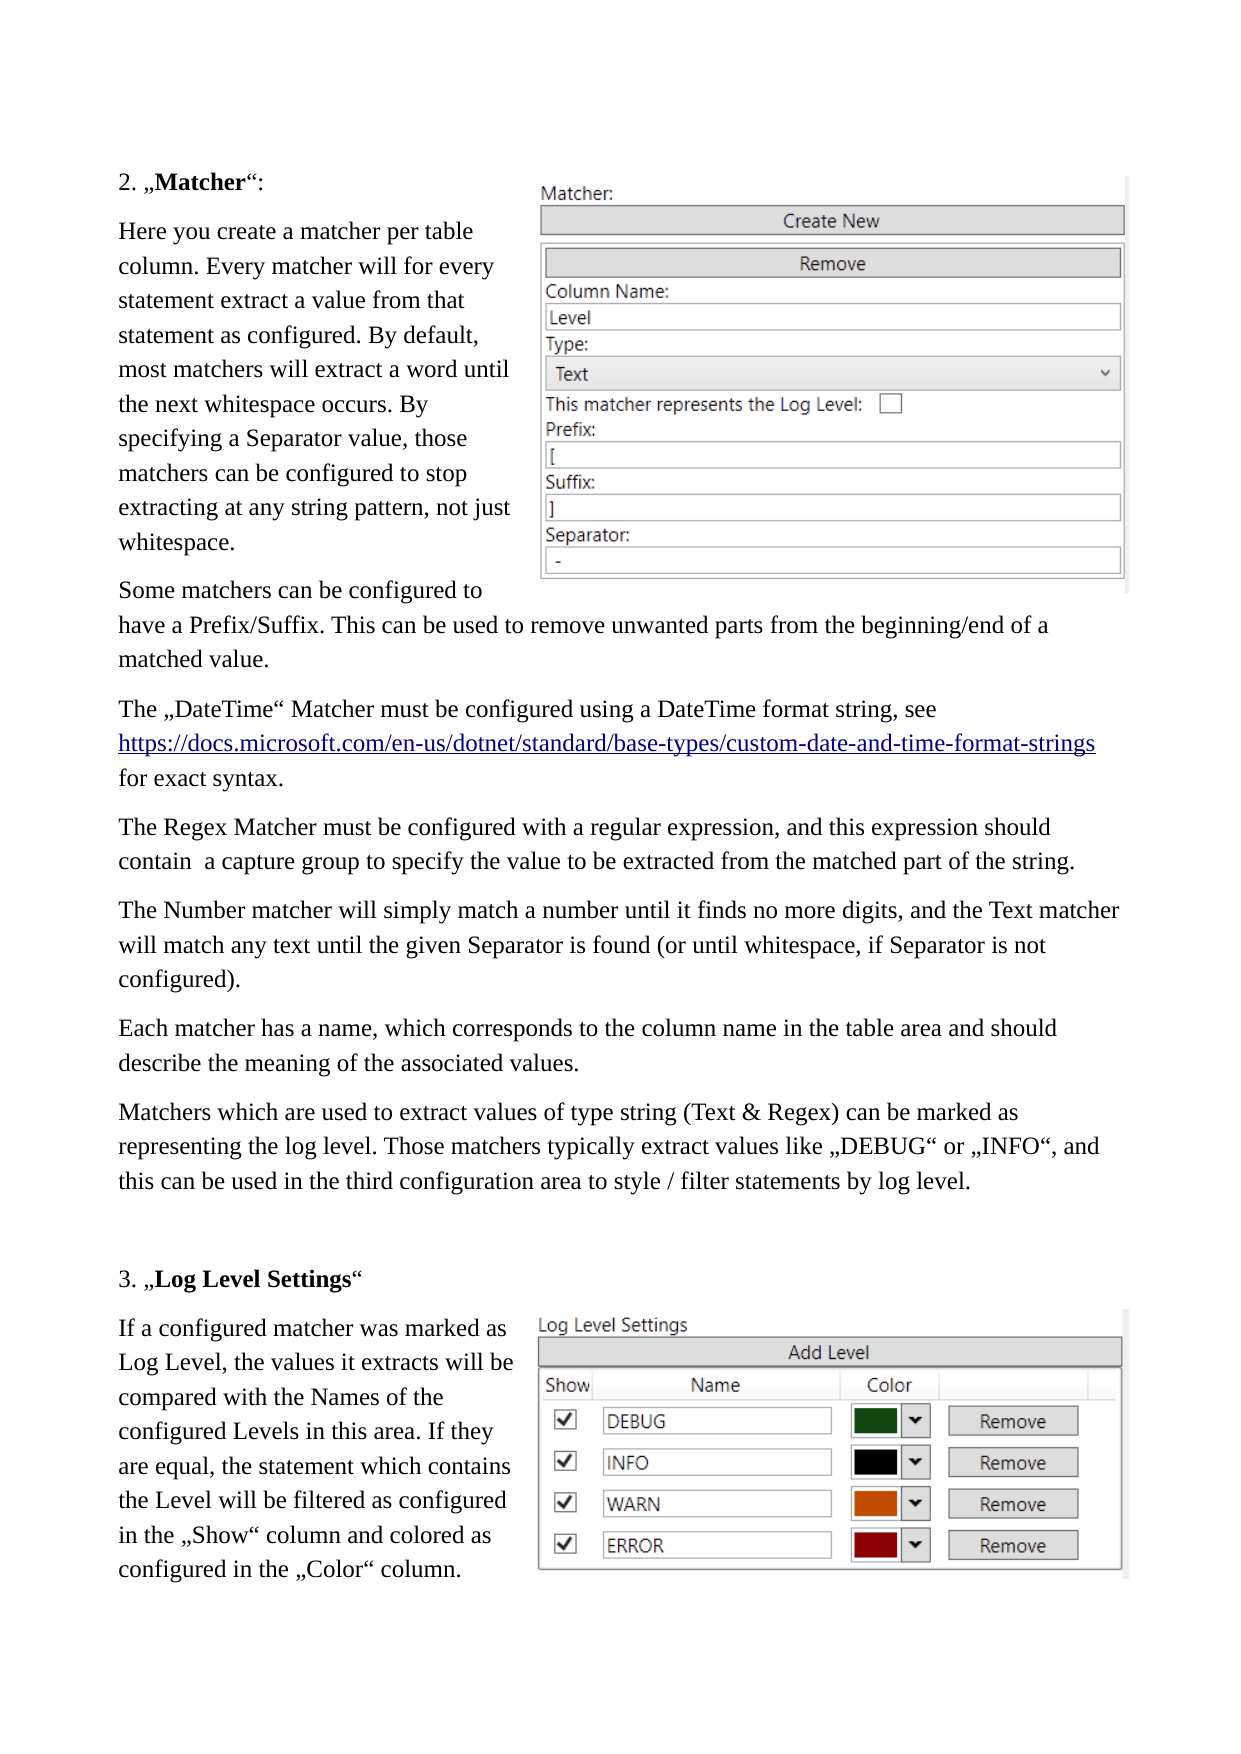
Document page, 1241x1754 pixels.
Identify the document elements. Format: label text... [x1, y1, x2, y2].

text Some matchers can be configured to have a Prefix/Suffix. This can be used to remove unwanted parts from the beginning/end of a matched value. [118, 576, 1122, 673]
picture [533, 176, 1130, 593]
text 3. „Log Level Settings“ [118, 1264, 1122, 1293]
text If a configured matcher was marked as Log Level, the values it extracts will be compared with the Names of the configured Levels in this area. If they are equal, the statement which contains the Level will be filtered as configured in the „Show“ column and colored as configured in the „Color“ column. [118, 1313, 1122, 1583]
text The Regex Matcher must be configured with a regular expression, and this expression should contain a capture group to specify the value to be extracted from the matched part of the string. [118, 812, 1122, 875]
text Each matcher has a name, which corresponds to the column name in the table area and should describe the meaning of the associated values. [118, 1013, 1122, 1076]
text Here you create a matcher per table column. Every matcher will for every statement extract a value from that statement as configured. By default, most matchers will extract a word until the next whitespace occurs. By specifying a Separator value, those matchers can be configured to stop extracting at any string pattern, not just whitespace. [118, 216, 533, 555]
picture [528, 1309, 1130, 1579]
text The Number matcher will simply match a number until it finds no more digits, and the Text matcher will match any text until the given Separator is found (or until whitespace, if Separator is not configured). [118, 895, 1122, 993]
text Matchers which are used to extract values of type string (Text & Regex) can be marked as representing the log level. Those matchers typically extract values like „DEBUG“ or „INFO“, and this can be used in the third configuration area to style / filter statements by log level. [118, 1097, 1122, 1194]
text The „DateTime“ Matcher must be configured using a DateTime format string, see https://docs.microsoft.com/en-us/dotnet/standard/base-types/custom-date-and-time-format-strings for exact syntax. [118, 694, 1122, 791]
text 2. „Matcher“: [118, 167, 1122, 196]
